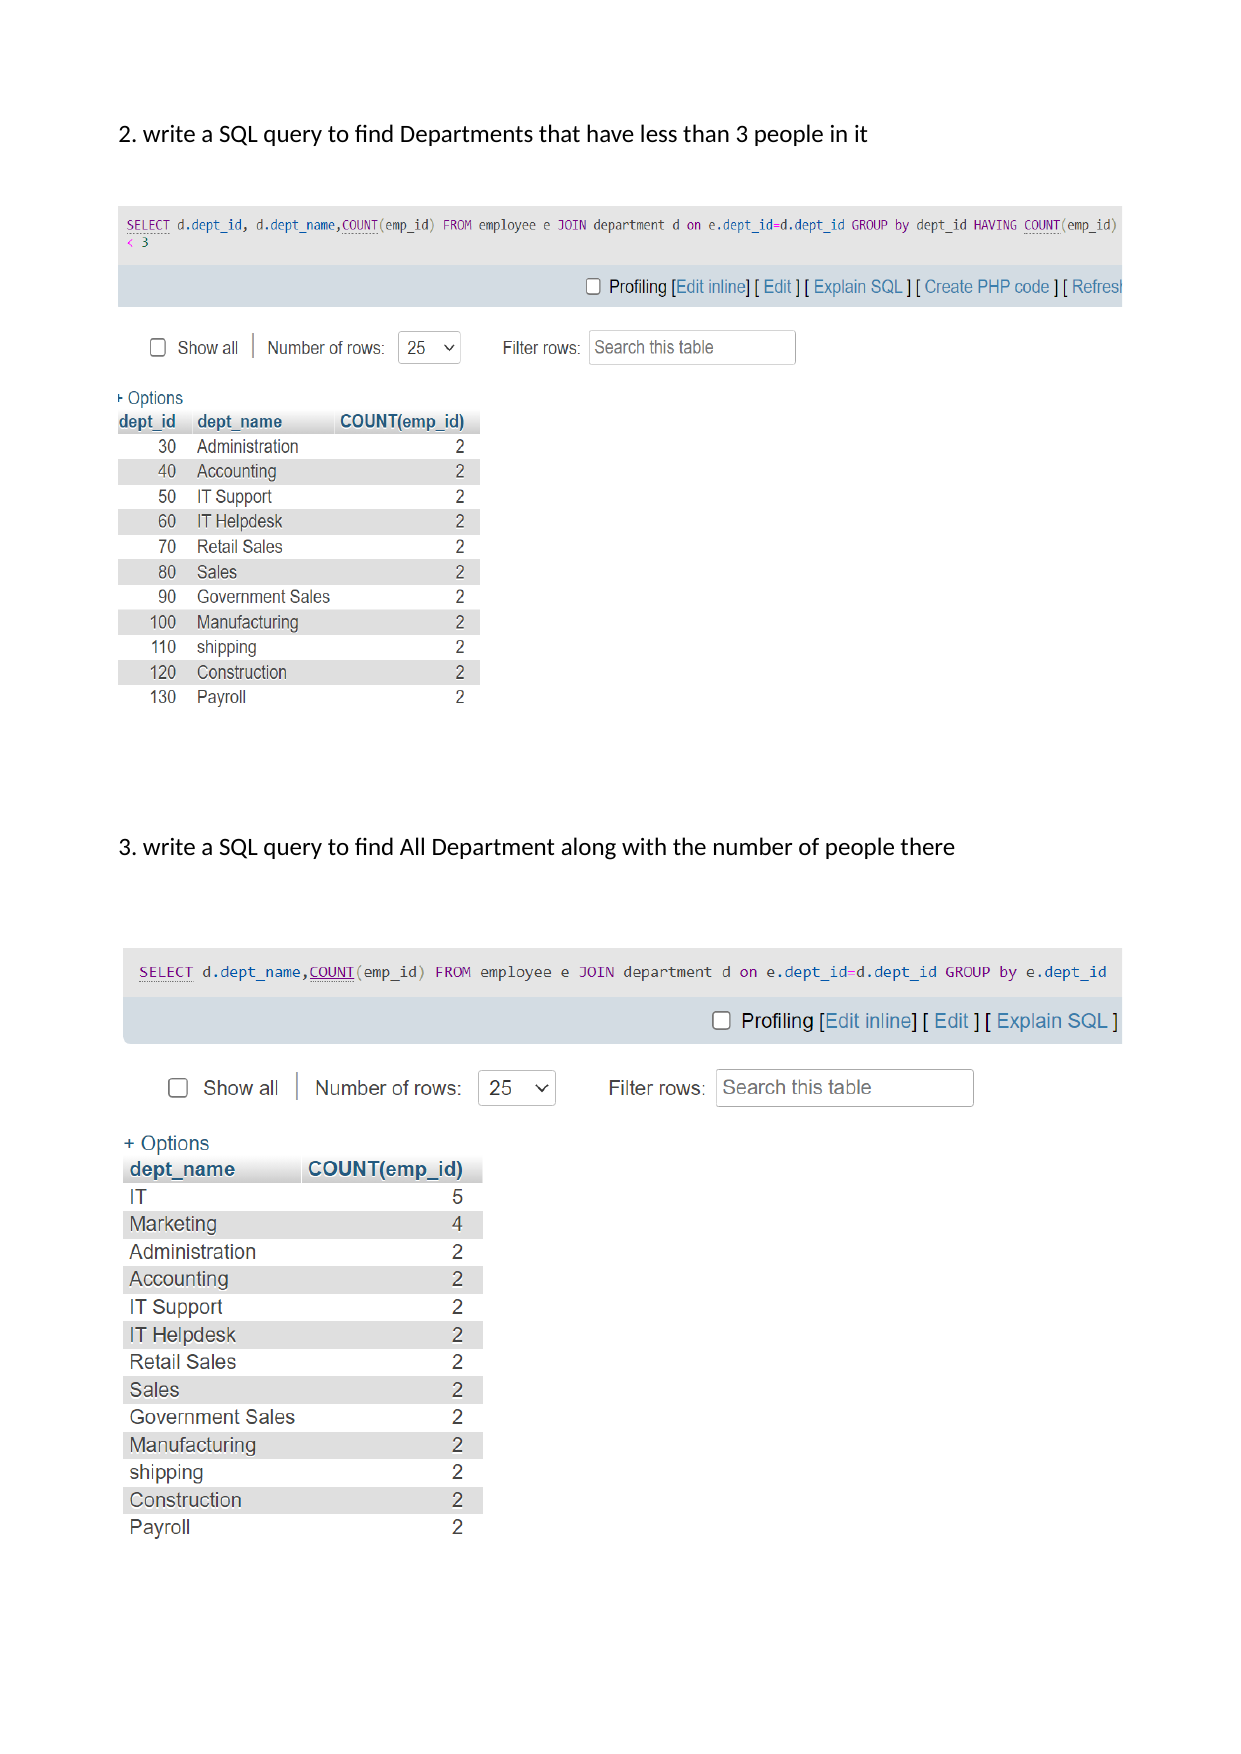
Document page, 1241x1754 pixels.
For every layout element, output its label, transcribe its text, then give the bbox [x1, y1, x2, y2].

picture [118, 948, 1123, 1560]
text 2. write a SQL query to find Departments that have less than 3 people in it [118, 118, 1122, 149]
picture [118, 206, 1123, 745]
text 3. write a SQL query to find All Department along with the number of people there [118, 831, 1122, 862]
